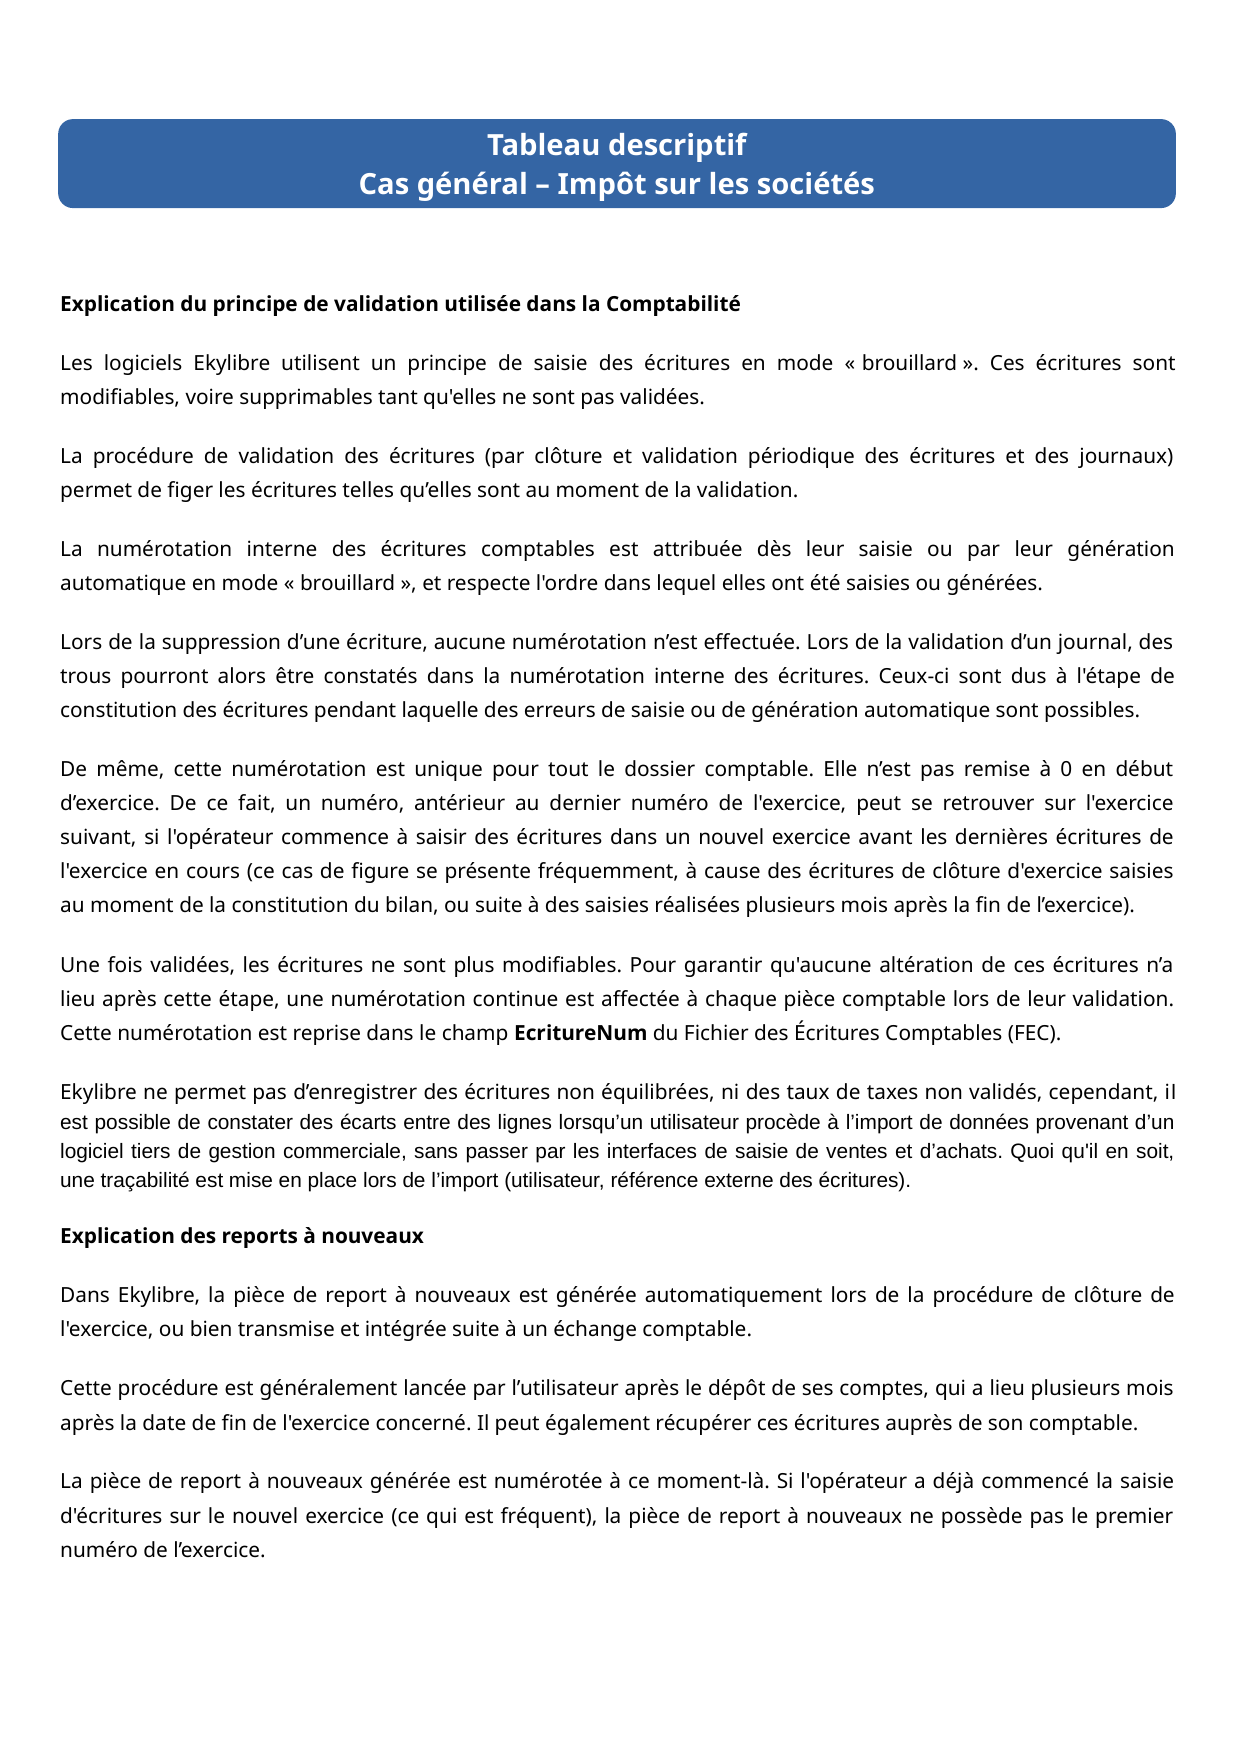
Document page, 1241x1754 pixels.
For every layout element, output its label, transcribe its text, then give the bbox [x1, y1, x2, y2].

text La numérotation interne des écritures comptables est attribuée dès leur saisie ou par leur génération automatique en mode « brouillard », et respecte l'ordre dans lequel elles ont été saisies ou générées. [60, 534, 1176, 597]
text Une fois validées, les écritures ne sont plus modifiables. Pour garantir qu'aucune altération de ces écritures n’a lieu après cette étape, une numérotation continue est affectée à chaque pièce comptable lors de leur validation. Cette numérotation est reprise dans le champ EcritureNum du Fichier des Écritures Comptables (FEC). [60, 950, 1176, 1046]
text La procédure de validation des écritures (par clôture et validation périodique des écritures et des journaux) permet de figer les écritures telles qu’elles sont au moment de la validation. [60, 441, 1176, 503]
text Explication des reports à nouveaux [60, 1221, 1176, 1250]
text Cette procédure est généralement lancée par l’utilisateur après le dépôt de ses comptes, qui a lieu plusieurs mois après la date de fin de l'exercice concerné. Il peut également récupérer ces écritures auprès de son comptable. [60, 1373, 1176, 1436]
text Ekylibre ne permet pas d’enregistrer des écritures non équilibrées, ni des taux de taxes non validés, cependant, il est possible de constater des écarts entre des lignes lorsqu’un utilisateur procède à l’import de données provenant d’un logiciel tiers de gestion commerciale, sans passer par les interfaces de saisie de ventes et d’achats. Quoi qu'il en soit, une traçabilité est mise en place lors de l’import (utilisateur, référence externe des écritures). [60, 1077, 1176, 1192]
text Les logiciels Ekylibre utilisent un principe de saisie des écritures en mode « brouillard ». Ces écritures sont modifiables, voire supprimables tant qu'elles ne sont pas validées. [60, 348, 1176, 410]
text Explication du principe de validation utilisée dans la Comptabilité [60, 289, 1176, 317]
text Lors de la suppression d’une écriture, aucune numérotation n’est effectuée. Lors de la validation d’un journal, des trous pourront alors être constatés dans la numérotation interne des écritures. Ceux-ci sont dus à l'étape de constitution des écritures pendant laquelle des erreurs de saisie ou de génération automatique sont possibles. [60, 627, 1176, 724]
text La pièce de report à nouveaux générée est numérotée à ce moment-là. Si l'opérateur a déjà commencé la saisie d'écritures sur le nouvel exercice (ce qui est fréquent), la pièce de report à nouveaux ne possède pas le premier numéro de l’exercice. [60, 1467, 1176, 1563]
text De même, cette numérotation est unique pour tout le dossier comptable. Elle n’est pas remise à 0 en début d’exercice. De ce fait, un numéro, antérieur au dernier numéro de l'exercice, peut se retrouver sur l'exercice suivant, si l'opérateur commence à saisir des écritures dans un nouvel exercice avant les dernières écritures de l'exercice en cours (ce cas de figure se présente fréquemment, à cause des écritures de clôture d'exercice saisies au moment de la constitution du bilan, ou suite à des saisies réalisées plusieurs mois après la fin de l’exercice). [60, 754, 1176, 919]
text Dans Ekylibre, la pièce de report à nouveaux est générée automatiquement lors de la procédure de clôture de l'exercice, ou bien transmise et intégrée suite à un échange comptable. [60, 1280, 1176, 1343]
